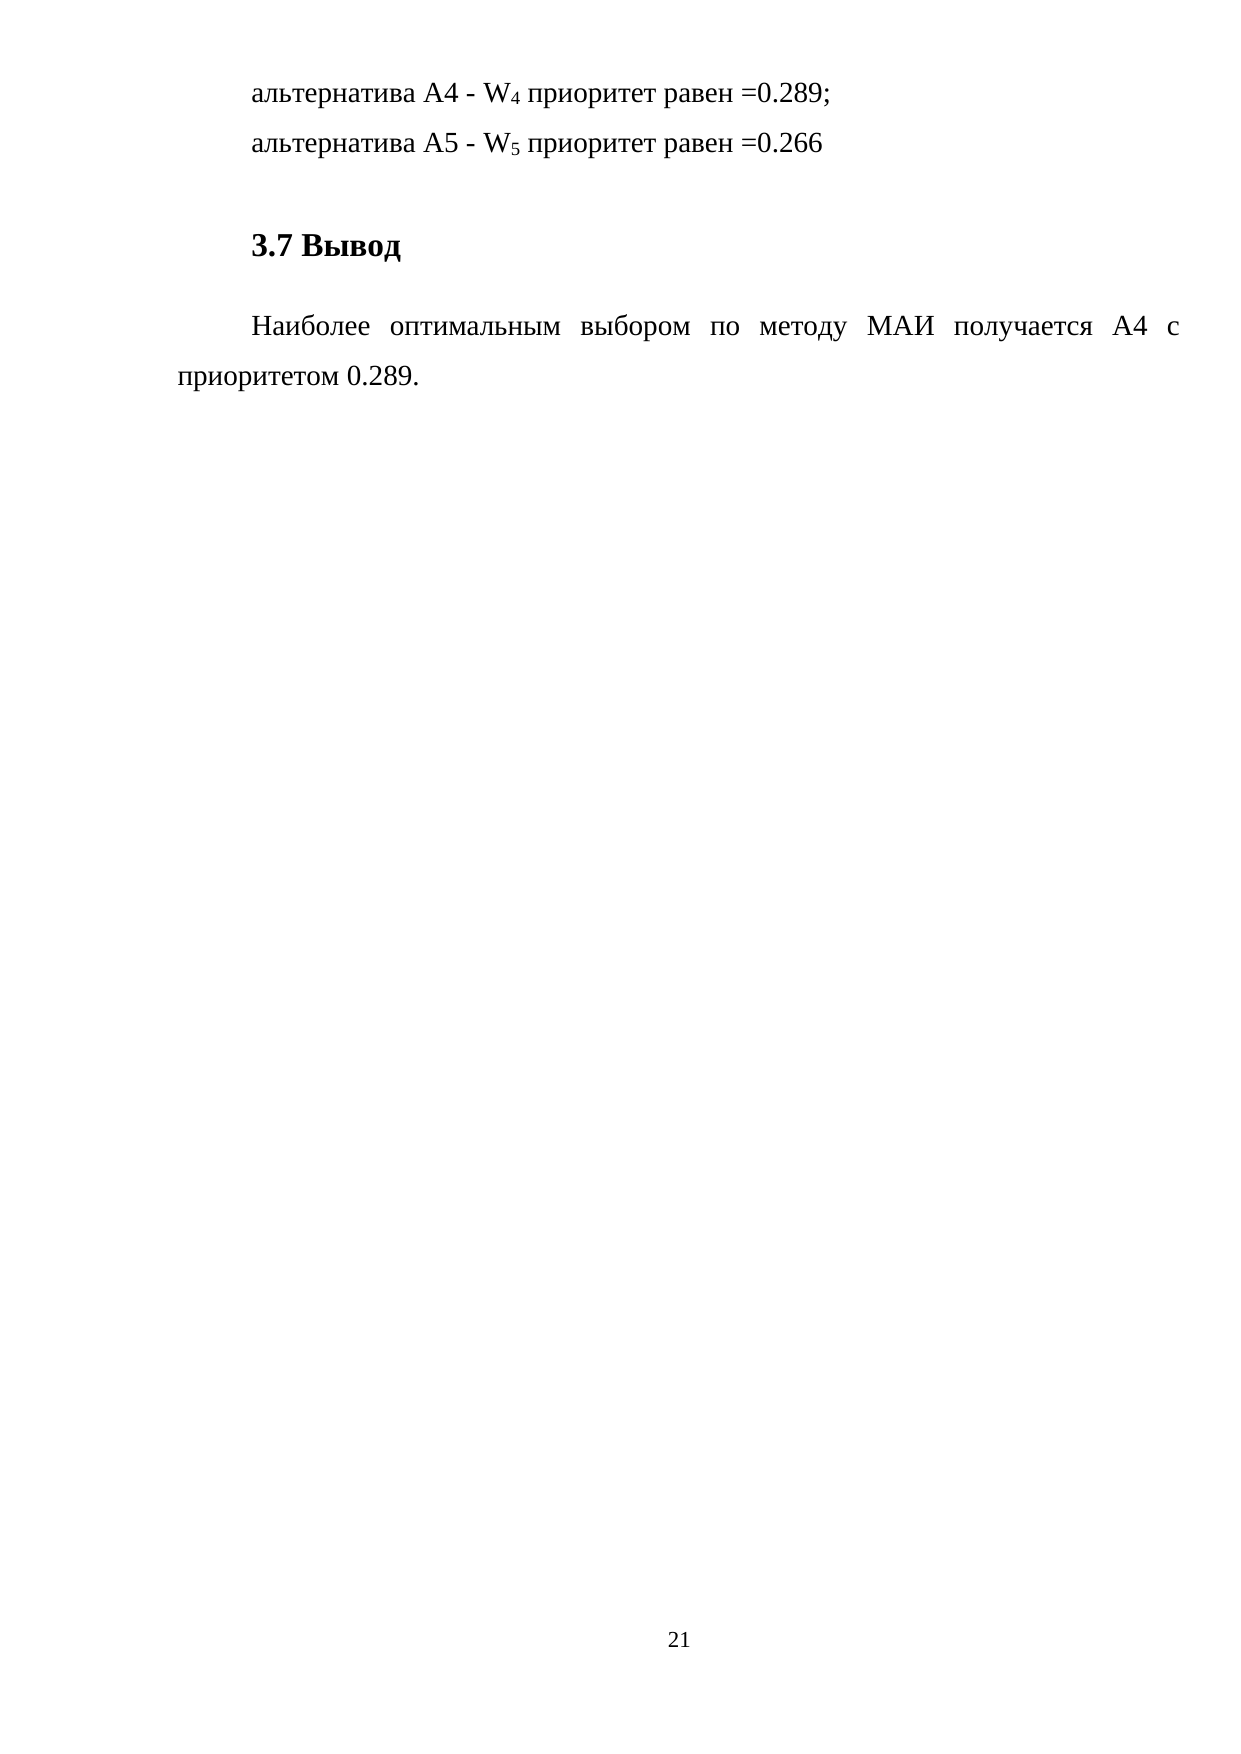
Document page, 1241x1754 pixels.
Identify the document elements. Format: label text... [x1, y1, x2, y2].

subtitle 3.7 Вывод [177, 226, 1181, 264]
text альтернатива А4 - W4 приоритет равен =0.289; [177, 75, 1181, 108]
text альтернатива А5 - W5 приоритет равен =0.266 [177, 125, 1181, 159]
text Наиболее оптимальным выбором по методу МАИ получается А4 с приоритетом 0.289. [177, 308, 1181, 392]
